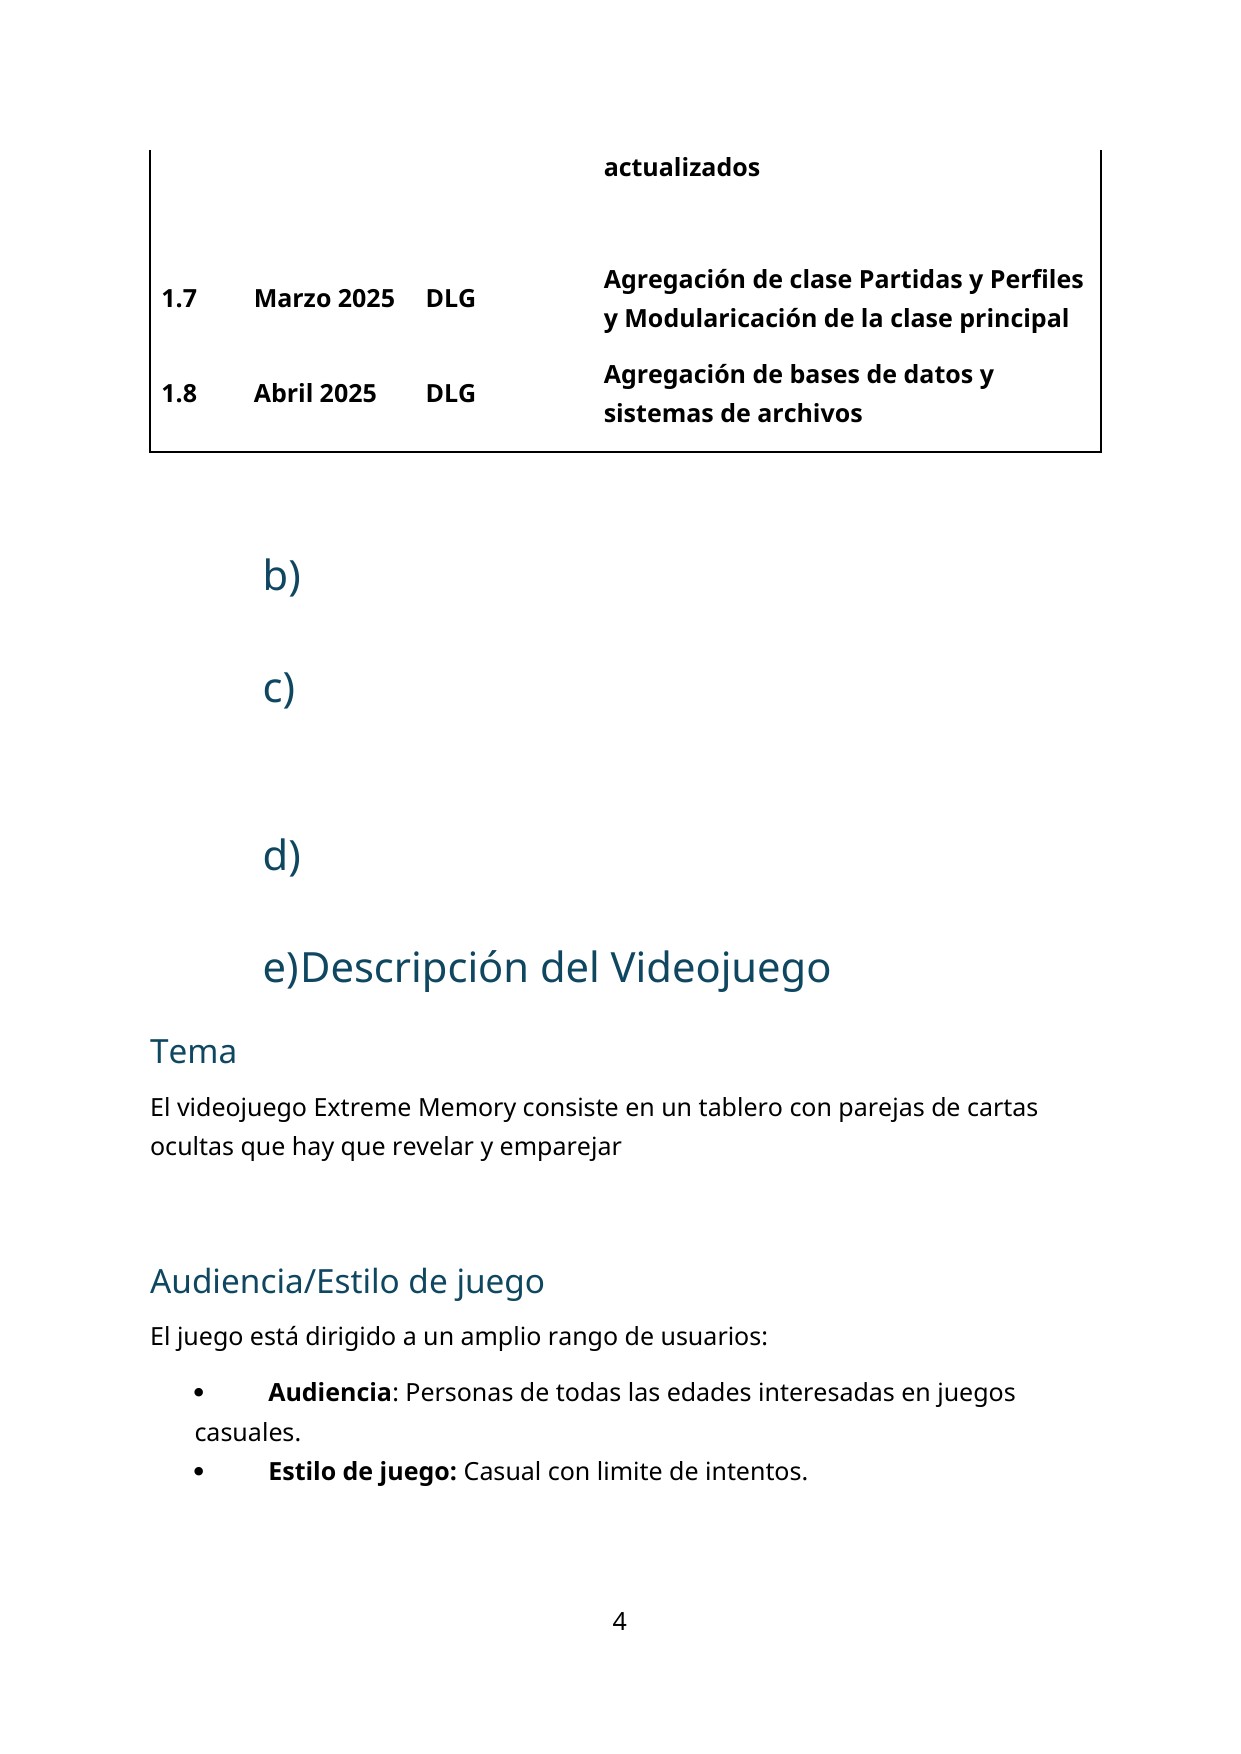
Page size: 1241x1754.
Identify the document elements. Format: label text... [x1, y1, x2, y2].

table_cell actualizados [592, 150, 1100, 261]
table_cell [151, 150, 242, 261]
table_cell [242, 150, 414, 261]
list Audiencia: Personas de todas las edades interesadas en juegos casuales. [194, 1375, 1090, 1448]
text Audiencia/Estilo de juego [150, 1258, 1090, 1303]
list Estilo de juego: Casual con limite de intentos. [194, 1454, 1090, 1488]
table_cell 1.8 [151, 356, 242, 451]
table_cell [414, 150, 592, 261]
table_cell Agregación de bases de datos y sistemas de archivos [592, 356, 1100, 451]
table_cell Agregación de clase Partidas y Perfiles y Modularicación de la clase principal [592, 261, 1100, 356]
subtitle Descripción del Videojuego [262, 937, 1090, 994]
text Tema [150, 1028, 1090, 1074]
table_cell 1.7 [151, 261, 242, 356]
table_cell Marzo 2025 [242, 261, 414, 356]
text El videojuego Extreme Memory consiste en un tablero con parejas de cartas ocultas que hay que revelar y emparejar [150, 1089, 1090, 1163]
table_cell DLG [414, 356, 592, 451]
table_cell DLG [414, 261, 592, 356]
text El juego está dirigido a un amplio rango de usuarios: [150, 1318, 1090, 1353]
table_cell Abril 2025 [242, 356, 414, 451]
